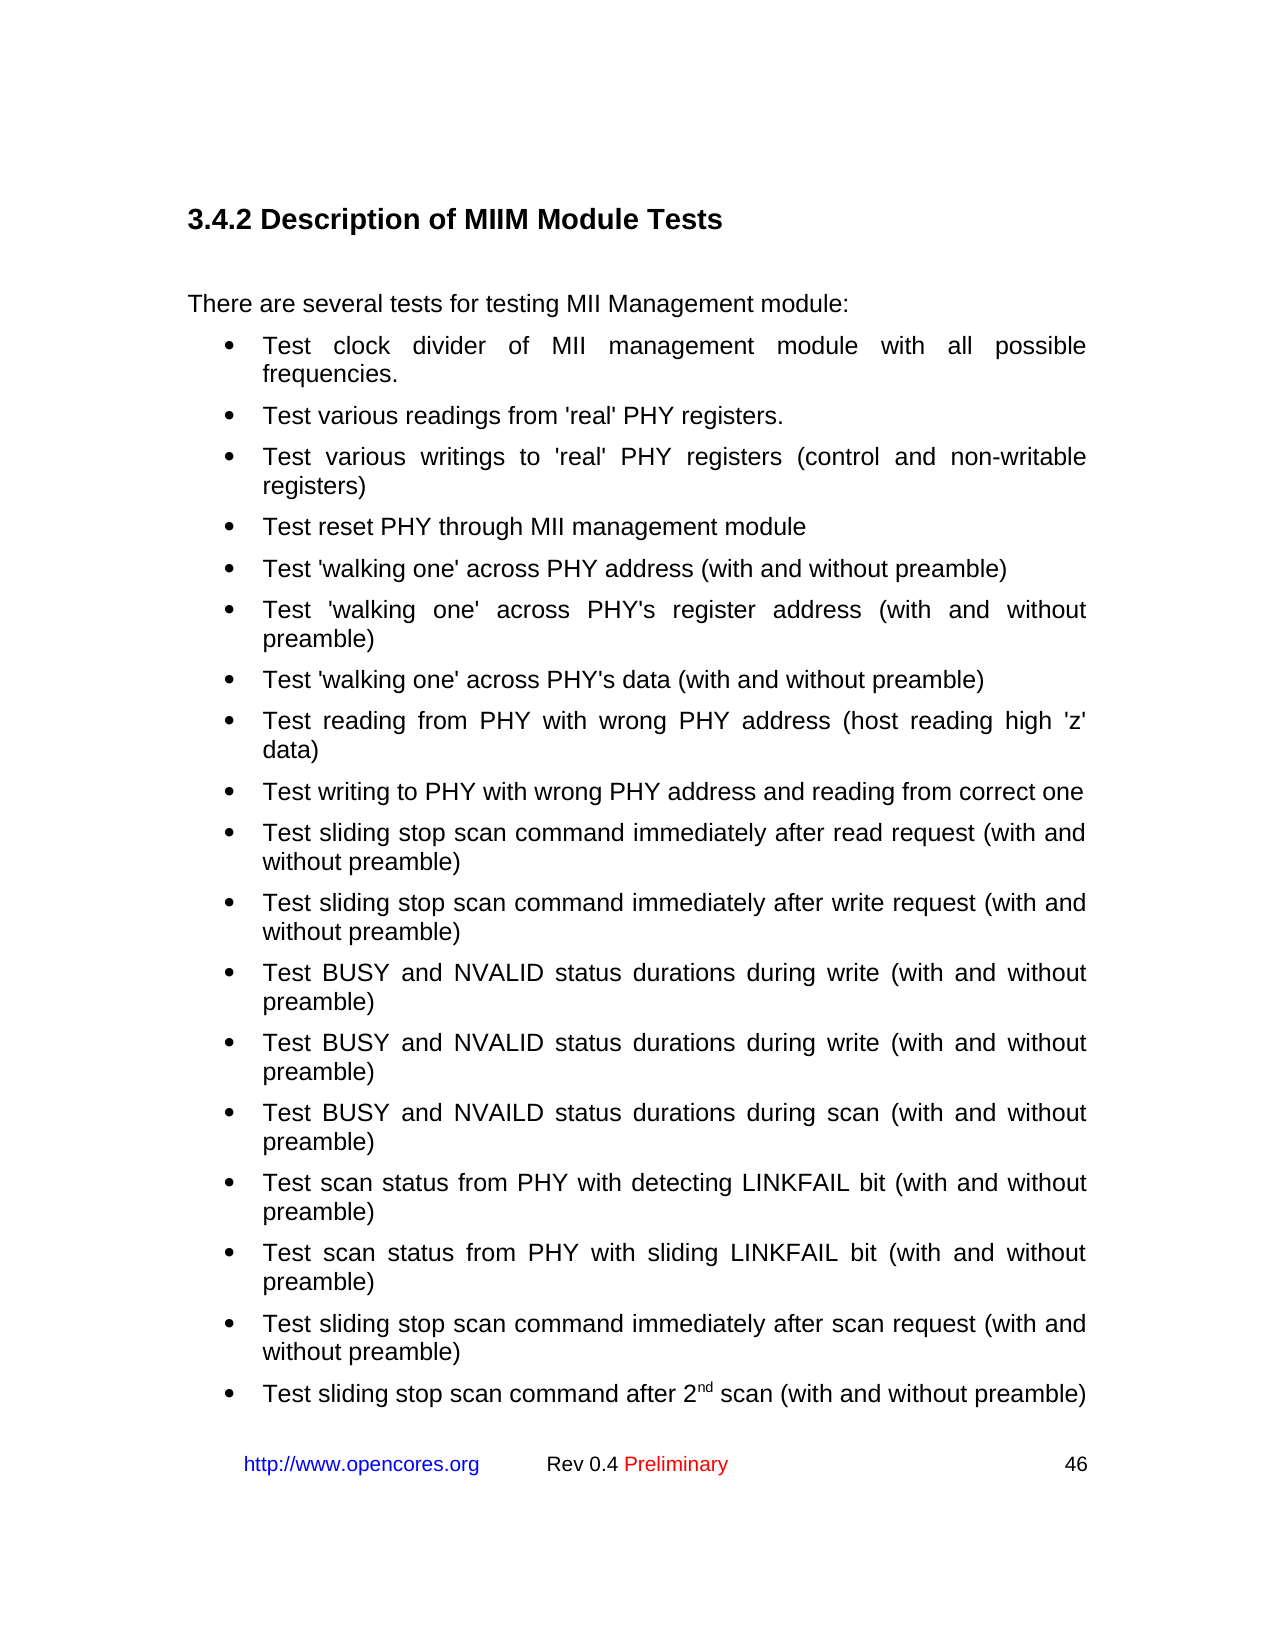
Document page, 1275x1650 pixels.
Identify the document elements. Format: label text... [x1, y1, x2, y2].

list Test 'walking one' across PHY's register address (with and without preamble) [225, 595, 1088, 652]
list Test sliding stop scan command immediately after write request (with and without preamble) [225, 888, 1088, 946]
list Test reset PHY through MII management module [225, 512, 1088, 541]
list Test 'walking one' across PHY's data (with and without preamble) [225, 665, 1088, 694]
list Test sliding stop scan command after 2nd scan (with and without preamble) [225, 1379, 1088, 1407]
list Test reading from PHY with wrong PHY address (host reading high 'z' data) [225, 706, 1088, 764]
list Test scan status from PHY with sliding LINKFAIL bit (with and without preamble) [225, 1238, 1088, 1296]
list Test sliding stop scan command immediately after read request (with and without preamble) [225, 818, 1088, 875]
text There are several tests for testing MII Management module: [187, 289, 1088, 318]
list Test sliding stop scan command immediately after scan request (with and without preamble) [225, 1308, 1088, 1366]
list Test BUSY and NVALID status durations during write (with and without preamble) [225, 958, 1088, 1016]
list Test BUSY and NVAILD status durations during scan (with and without preamble) [225, 1098, 1088, 1156]
subtitle 3.4.2 Description of MIIM Module Tests [187, 202, 1088, 236]
list Test various writings to 'real' PHY registers (control and non-writable registers) [225, 442, 1088, 500]
list Test scan status from PHY with detecting LINKFAIL bit (with and without preamble) [225, 1168, 1088, 1226]
list Test clock divider of MII management module with all possible frequencies. [225, 331, 1088, 388]
list Test BUSY and NVALID status durations during write (with and without preamble) [225, 1028, 1088, 1086]
list Test various readings from 'real' PHY registers. [225, 401, 1088, 429]
list Test writing to PHY with wrong PHY address and reading from correct one [225, 776, 1088, 805]
list Test 'walking one' across PHY address (with and without preamble) [225, 553, 1088, 582]
